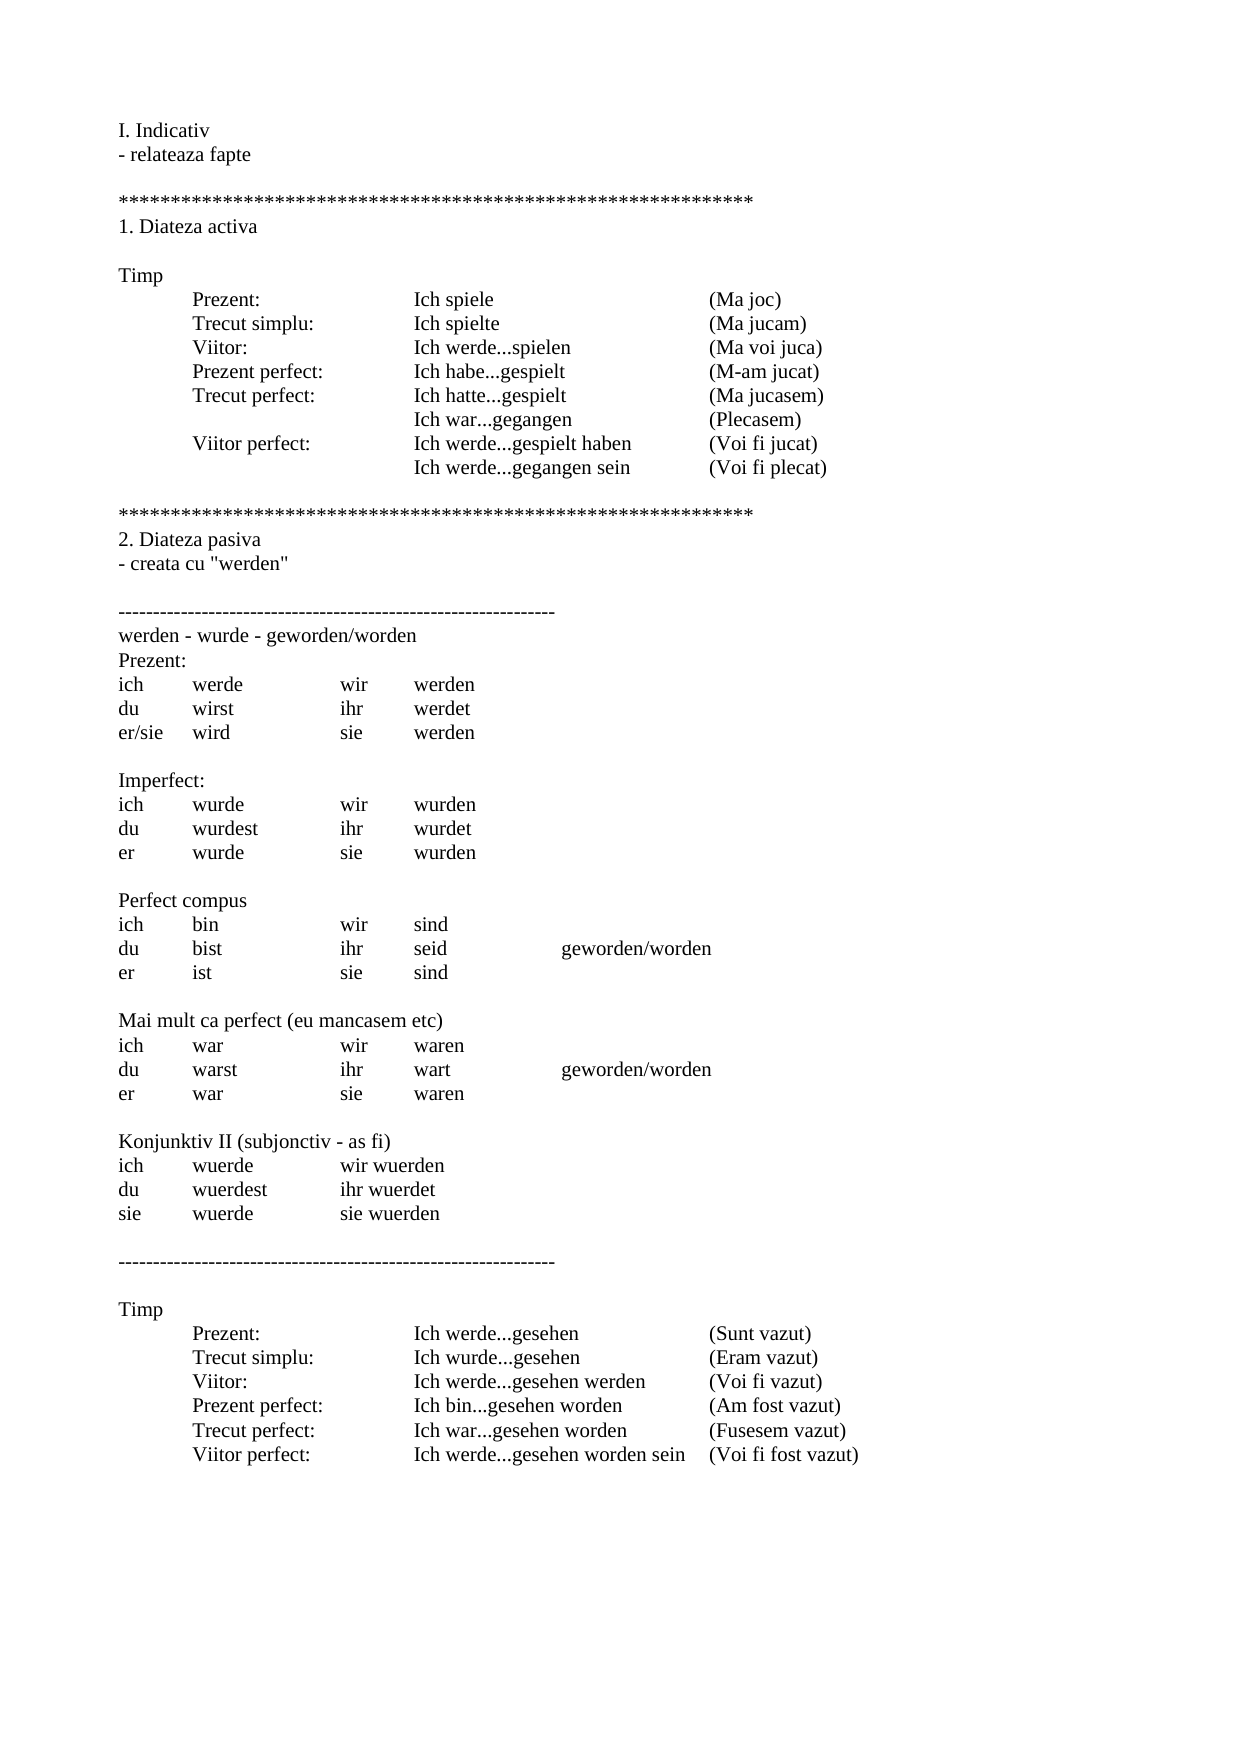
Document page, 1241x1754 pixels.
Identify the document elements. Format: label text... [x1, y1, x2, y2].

text Ich war...gegangen (Plecasem) [118, 407, 1122, 431]
text Timp [118, 262, 1122, 287]
text ich wurde wir wurden [118, 792, 1122, 816]
text Ich werde...gegangen sein (Voi fi plecat) [118, 455, 1122, 479]
text Trecut simplu: Ich wurde...gesehen (Eram vazut) [118, 1345, 1122, 1369]
text --------------------------------------------------------------- [118, 599, 1122, 623]
text Viitor: Ich werde...spielen (Ma voi juca) [118, 335, 1122, 359]
text Imperfect: [118, 768, 1122, 792]
text Perfect compus [118, 888, 1122, 912]
text Trecut simplu: Ich spielte (Ma jucam) [118, 311, 1122, 335]
text Mai mult ca perfect (eu mancasem etc) [118, 1008, 1122, 1032]
text Viitor perfect: Ich werde...gesehen worden sein (Voi fi fost vazut) [118, 1442, 1122, 1466]
text er/sie wird sie werden [118, 720, 1122, 744]
text du wuerdest ihr wuerdet [118, 1177, 1122, 1201]
text ************************************************************* [118, 503, 1122, 527]
text Prezent perfect: Ich bin...gesehen worden (Am fost vazut) [118, 1393, 1122, 1417]
text er wurde sie wurden [118, 840, 1122, 864]
text Prezent: [118, 647, 1122, 672]
text er ist sie sind [118, 960, 1122, 984]
text ************************************************************* [118, 190, 1122, 214]
text er war sie waren [118, 1081, 1122, 1105]
text du bist ihr seid geworden/worden [118, 936, 1122, 960]
text ich wuerde wir wuerden [118, 1153, 1122, 1177]
text Prezent: Ich spiele (Ma joc) [118, 287, 1122, 311]
text du wurdest ihr wurdet [118, 816, 1122, 840]
text ich werde wir werden [118, 672, 1122, 696]
text - creata cu "werden" [118, 551, 1122, 575]
text I. Indicativ [118, 118, 1122, 142]
text du wirst ihr werdet [118, 696, 1122, 720]
text Prezent: Ich werde...gesehen (Sunt vazut) [118, 1321, 1122, 1345]
text 2. Diateza pasiva [118, 527, 1122, 551]
text Prezent perfect: Ich habe...gespielt (M-am jucat) [118, 359, 1122, 383]
text Viitor: Ich werde...gesehen werden (Voi fi vazut) [118, 1369, 1122, 1393]
text Konjunktiv II (subjonctiv - as fi) [118, 1129, 1122, 1153]
text sie wuerde sie wuerden [118, 1201, 1122, 1225]
text ich bin wir sind [118, 912, 1122, 936]
text - relateaza fapte [118, 142, 1122, 166]
text du warst ihr wart geworden/worden [118, 1057, 1122, 1081]
text Timp [118, 1297, 1122, 1321]
text 1. Diateza activa [118, 214, 1122, 238]
text Viitor perfect: Ich werde...gespielt haben (Voi fi jucat) [118, 431, 1122, 455]
text --------------------------------------------------------------- [118, 1249, 1122, 1273]
text ich war wir waren [118, 1032, 1122, 1057]
text werden - wurde - geworden/worden [118, 623, 1122, 647]
text Trecut perfect: Ich war...gesehen worden (Fusesem vazut) [118, 1417, 1122, 1442]
text Trecut perfect: Ich hatte...gespielt (Ma jucasem) [118, 383, 1122, 407]
